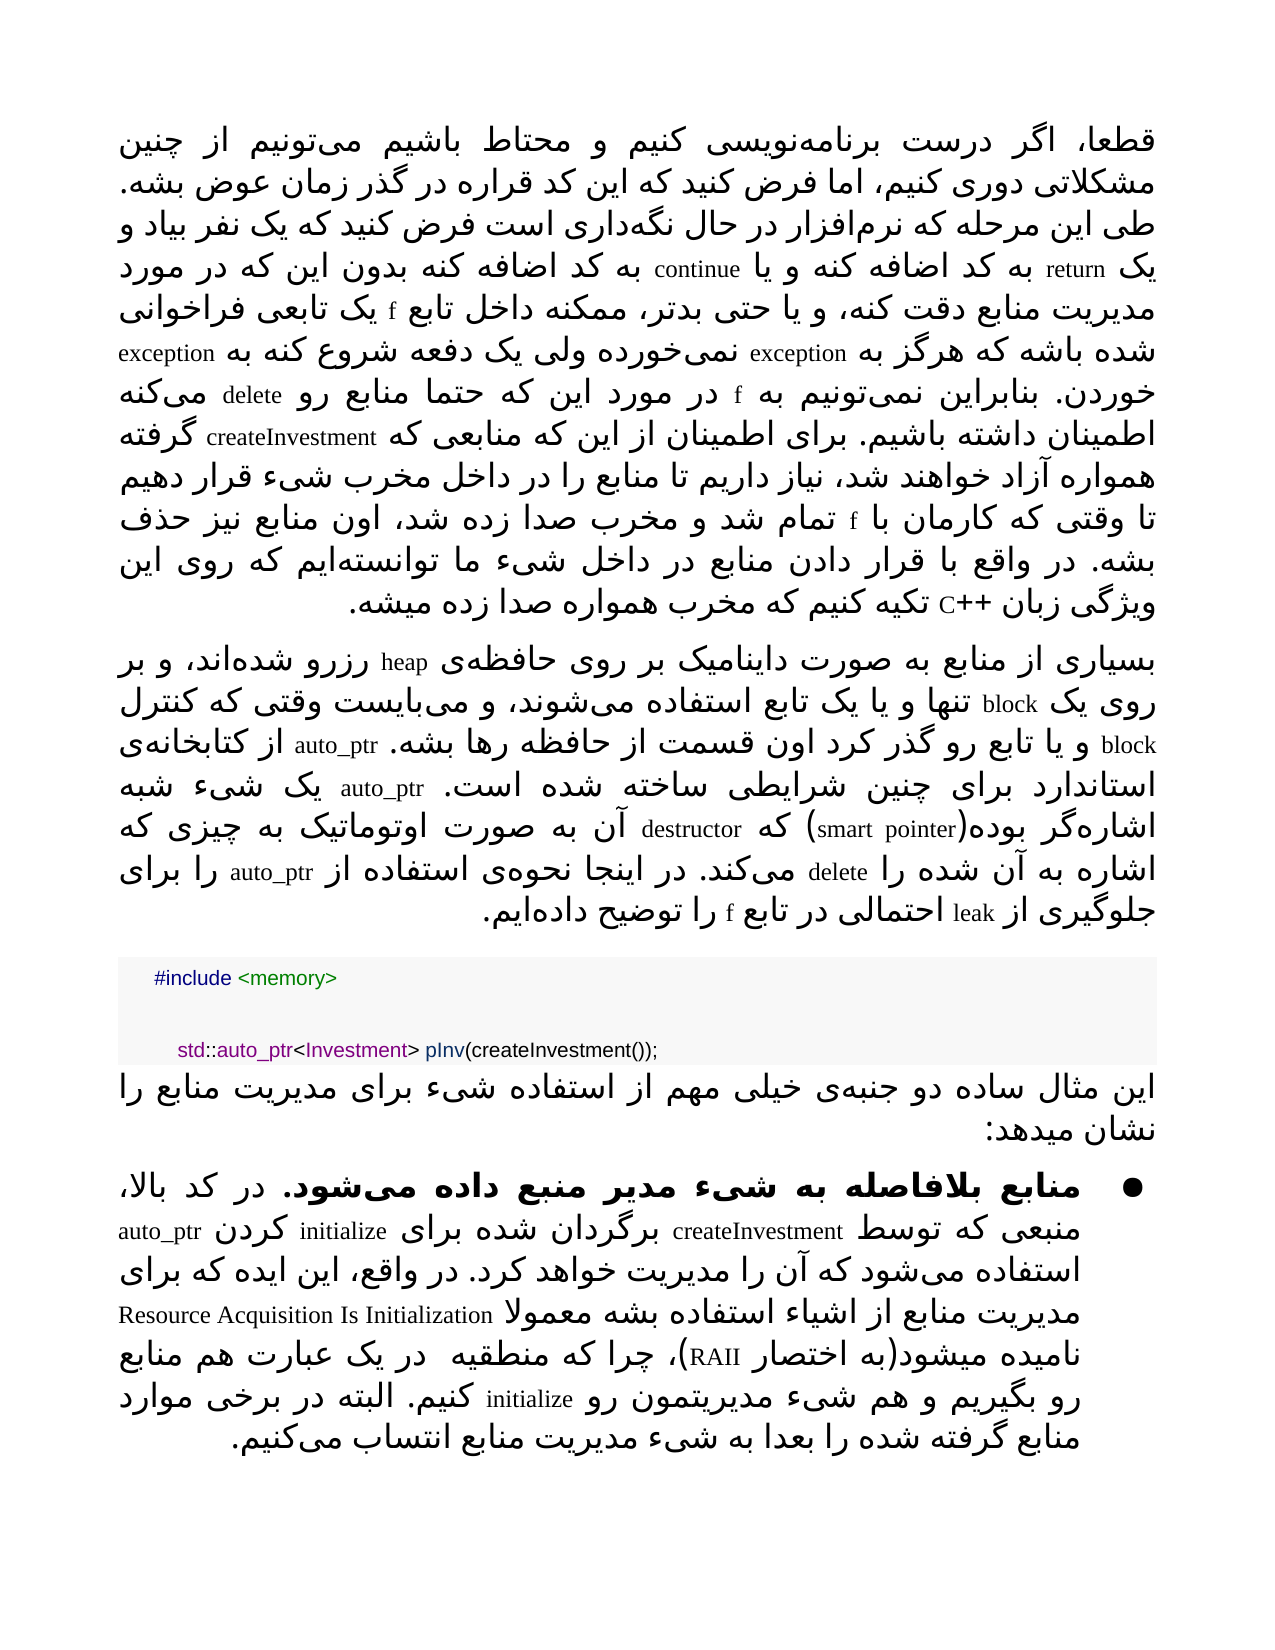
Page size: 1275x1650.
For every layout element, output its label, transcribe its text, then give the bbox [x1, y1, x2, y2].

list منابع بلافاصله به شیء مدیر منبع داده می‌شود. در کد بالا، منبعی که توسط createInvestment برگردان شده برای initialize کردن auto_ptr استفاده می‌شود که آن را مدیریت خواهد کرد. در واقع، این ایده که برای مدیریت منابع از اشیاء استفاده بشه معمولا Resource Acquisition Is Initialization نامیده میشود(به اختصار RAII)، چرا که منطقیه در یک عبارت هم منابع رو بگیریم و هم شیء مدیریتمون رو initialize کنیم. البته در برخی موارد منابع گرفته شده را بعدا به شیء مدیریت منابع انتساب می‌کنیم. [118, 1163, 1119, 1457]
text این مثال ساده دو جنبه‌ی خیلی مهم از استفاده شیء برای مدیریت منابع را نشان میدهد: [118, 1065, 1157, 1149]
text #include <memory> [118, 957, 1157, 993]
text بسیاری از منابع به صورت داینامیک بر روی حافظه‌ی heap رزرو شده‌اند، و بر روی یک block تنها و یا یک تابع استفاده می‌شوند، و می‌بایست وقتی که کنترل block و یا تابع رو گذر کرد اون قسمت از حافظه رها بشه. auto_ptr از کتابخانه‌ی استاندارد برای چنین شرایطی ساخته شده است. auto_ptr یک شیء شبه اشاره‌گر بوده(smart pointer) که destructor آن به صورت اوتوماتیک به چیزی که اشاره‌ به آن شده را delete می‌کند. در اینجا نحوه‌ی استفاده از auto_ptr را برای جلوگیری از leak احتمالی در تابع f را توضیح داده‌ایم. [118, 636, 1157, 930]
text std::auto_ptr<Investment> pInv(createInvestment()); [118, 1029, 1157, 1065]
text قطعا، اگر درست برنامه‌نویسی کنیم و محتاط باشیم می‌تونیم از چنین مشکلاتی دوری کنیم، اما فرض کنید که این کد قراره در گذر زمان عوض بشه. طی این مرحله که نرم‌افزار در حال نگه‌داری است فرض کنید که یک نفر بیاد و یک return به کد اضافه کنه و یا continue به کد اضافه کنه بدون این که در مورد مدیریت منابع دقت کنه، و یا حتی بدتر، ممکنه داخل تابع f یک تابعی فراخوانی شده باشه که هرگز به exception نمی‌خورده ولی یک دفعه شروع کنه به exception خوردن. بنابراین نمی‌تونیم به f در مورد این که حتما منابع رو delete می‌کنه اطمینان داشته باشیم. برای اطمینان از این که منابعی که createInvestment گرفته همواره آزاد خواهند شد، نیاز داریم تا منابع را در داخل مخرب شیء قرار دهیم تا وقتی که کارمان با f تمام شد و مخرب صدا زده شد، اون منابع نیز حذف بشه. در واقع با قرار دادن منابع در داخل شیء ما توانسته‌ایم که روی این ویژگی زبان ++C تکیه کنیم که مخرب همواره صدا زده میشه. [118, 118, 1157, 622]
